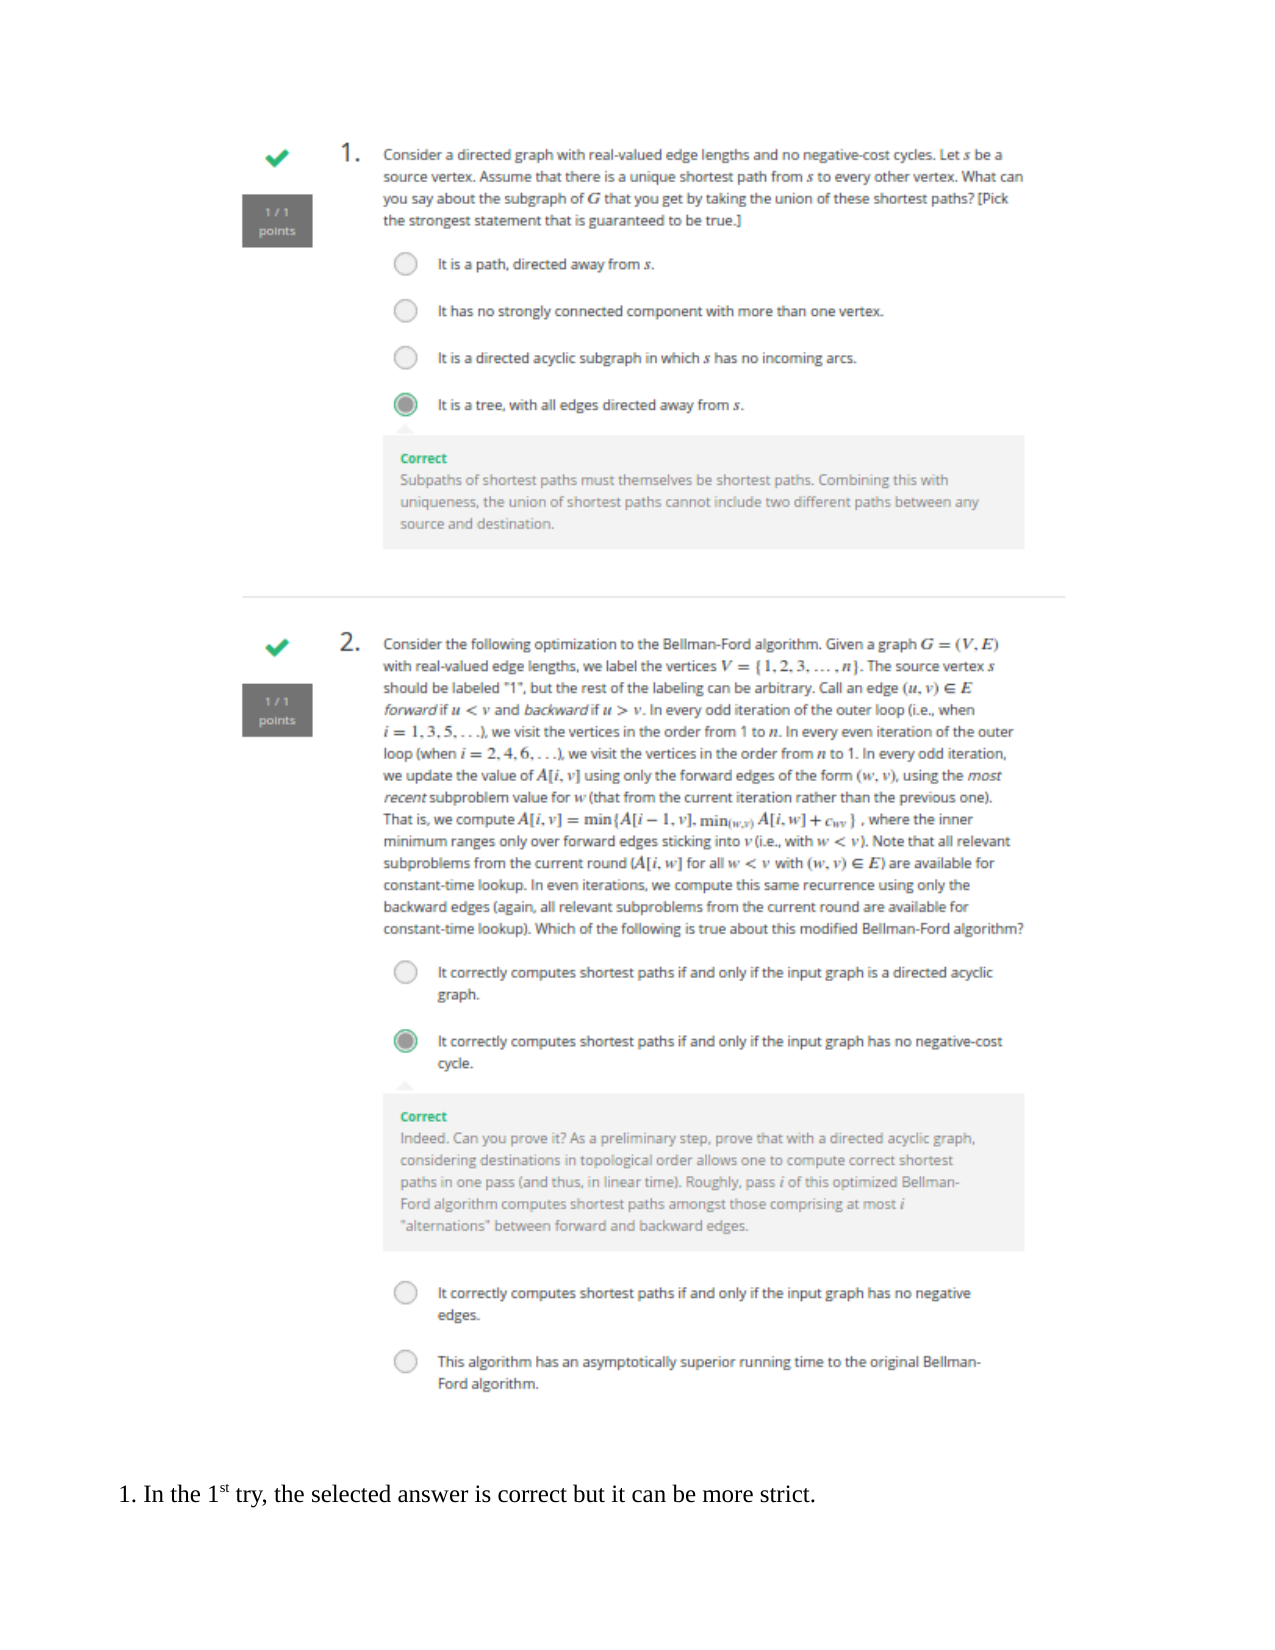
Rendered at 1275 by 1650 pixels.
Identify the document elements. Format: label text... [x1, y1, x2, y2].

picture [194, 118, 1081, 1422]
text 1. In the 1st try, the selected answer is correct but it can be more strict. [118, 1479, 1157, 1507]
